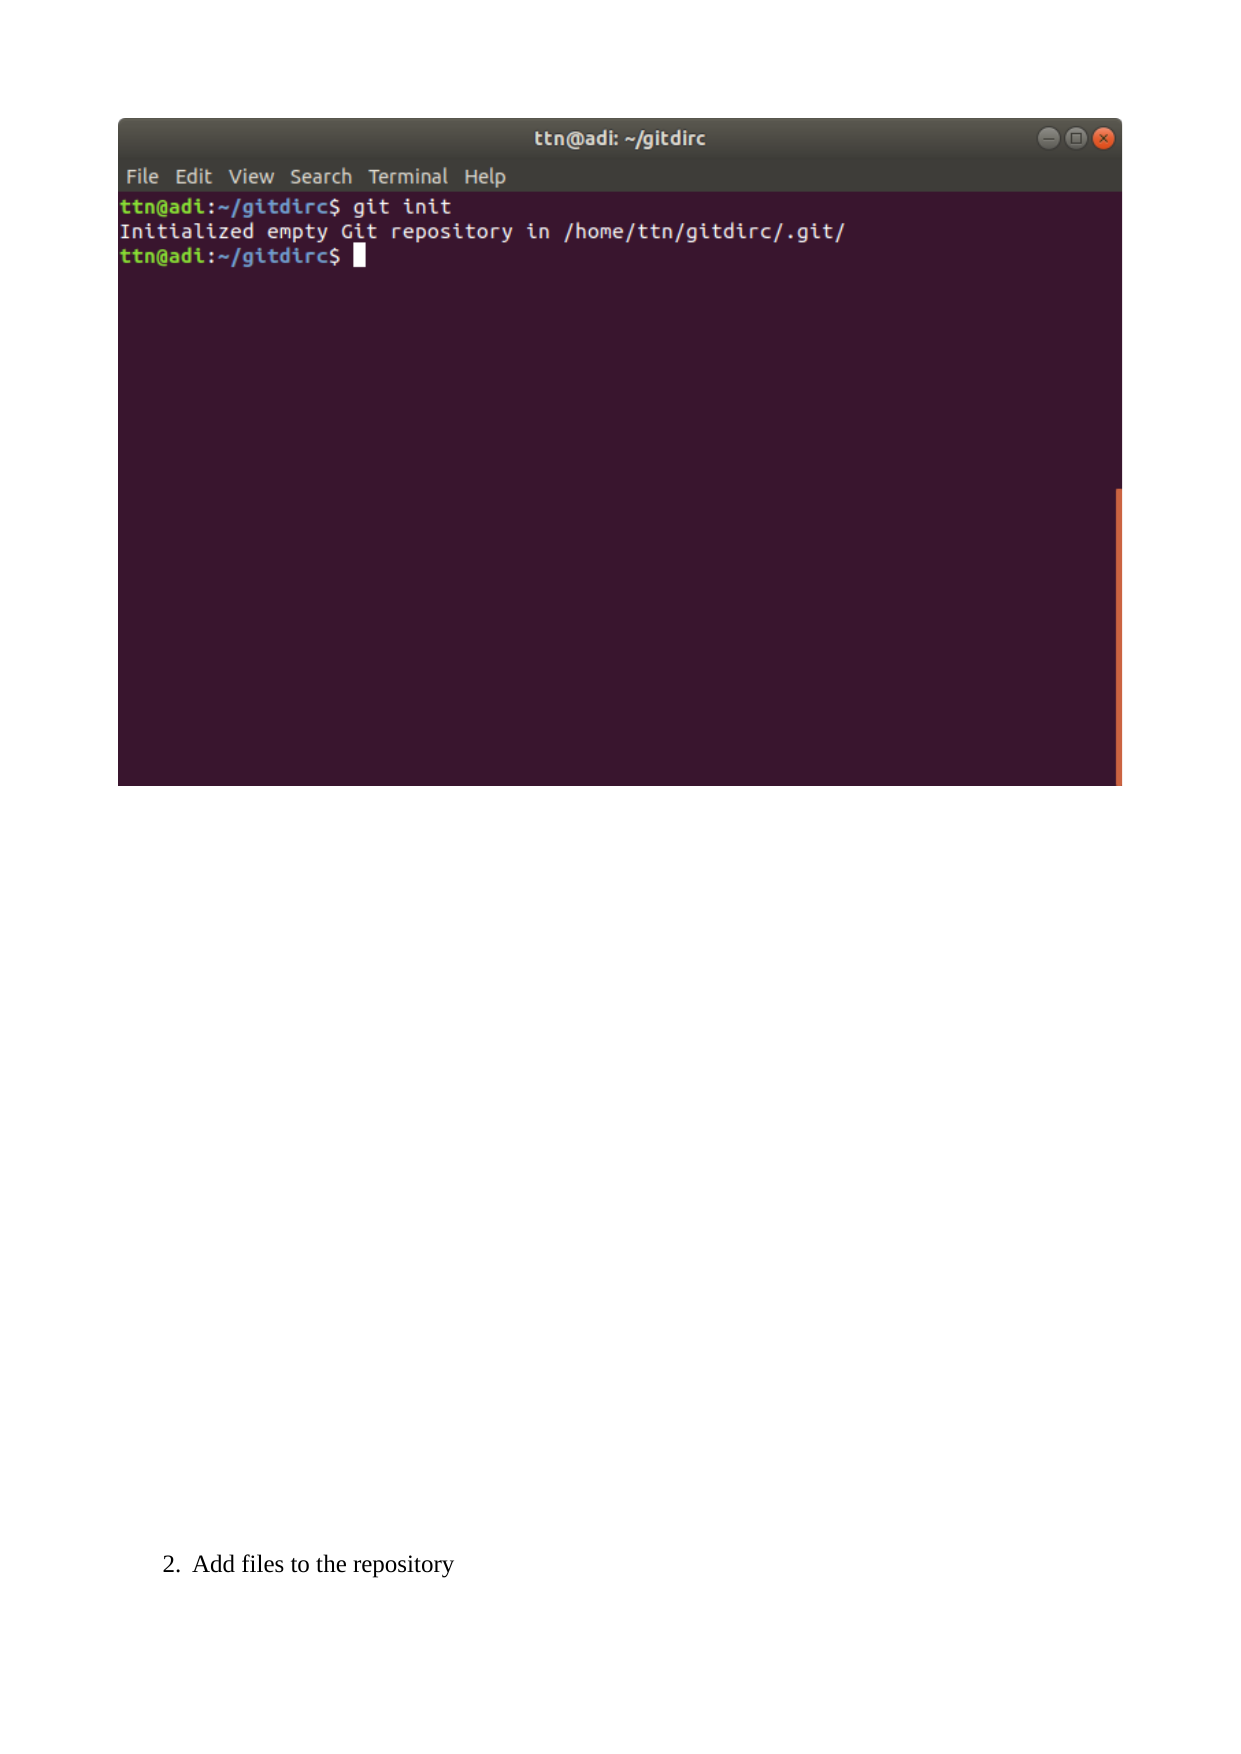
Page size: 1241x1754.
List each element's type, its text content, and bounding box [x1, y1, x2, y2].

list Add files to the repository [162, 1549, 1122, 1578]
picture [118, 118, 1123, 786]
